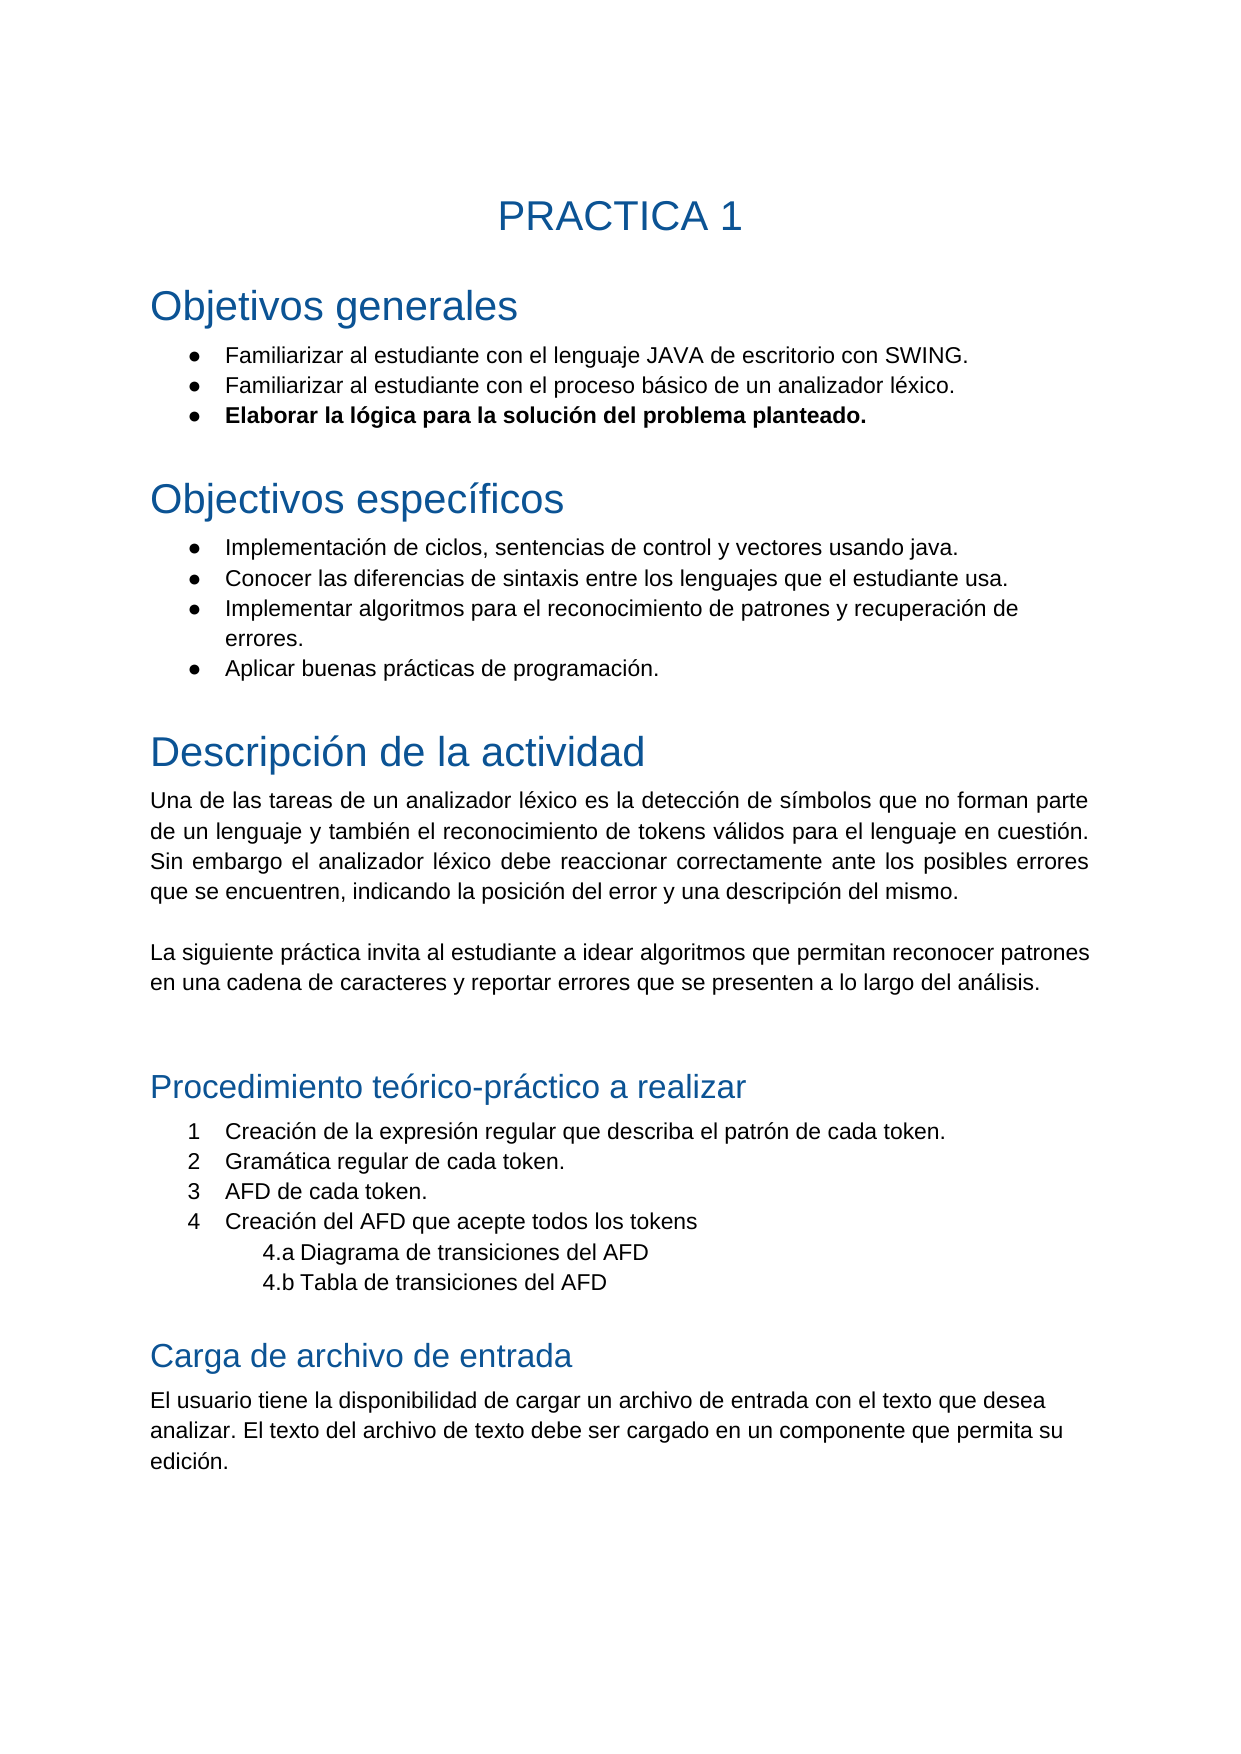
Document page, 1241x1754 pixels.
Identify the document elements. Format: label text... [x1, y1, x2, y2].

list Implementar algoritmos para el reconocimiento de patrones y recuperación de errores. [187, 595, 1090, 651]
list Familiarizar al estudiante con el proceso básico de un analizador léxico. [187, 372, 1090, 398]
list Conocer las diferencias de sintaxis entre los lenguajes que el estudiante usa. [187, 564, 1090, 591]
list Diagrama de transiciones del AFD [262, 1238, 1090, 1265]
text El usuario tiene la disponibilidad de cargar un archivo de entrada con el texto que desea analizar. El texto del archivo de texto debe ser cargado en un componente que permita su edición. [150, 1387, 1090, 1474]
subtitle Carga de archivo de entrada [150, 1336, 1090, 1375]
list Creación de la expresión regular que describa el patrón de cada token. [187, 1118, 1090, 1144]
subtitle Objectivos específicos [150, 474, 1090, 522]
subtitle Procedimiento teórico-práctico a realizar [150, 1067, 1090, 1105]
list Aplicar buenas prácticas de programación. [187, 655, 1090, 682]
list AFD de cada token. [187, 1178, 1090, 1204]
list Creación del AFD que acepte todos los tokens [187, 1208, 1090, 1234]
text La siguiente práctica invita al estudiante a idear algoritmos que permitan reconocer patrones en una cadena de caracteres y reportar errores que se presenten a lo largo del análisis. [150, 938, 1090, 995]
list Elaborar la lógica para la solución del problema planteado. [187, 402, 1090, 428]
list Gramática regular de cada token. [187, 1148, 1090, 1174]
list Implementación de ciclos, sentencias de control y vectores usando java. [187, 534, 1090, 561]
subtitle Objetivos generales [150, 281, 1090, 329]
list Tabla de transiciones del AFD [262, 1269, 1090, 1295]
text Una de las tareas de un analizador léxico es la detección de símbolos que no forman parte de un lenguaje y también el reconocimiento de tokens válidos para el lenguaje en cuestión. Sin embargo el analizador léxico debe reaccionar correctamente ante los posibles errores que se encuentren, indicando la posición del error y una descripción del mismo. [150, 787, 1090, 904]
subtitle Descripción de la actividad [150, 727, 1090, 775]
list Familiarizar al estudiante con el lenguaje JAVA de escritorio con SWING. [187, 342, 1090, 368]
subtitle PRACTICA 1 [150, 192, 1090, 239]
